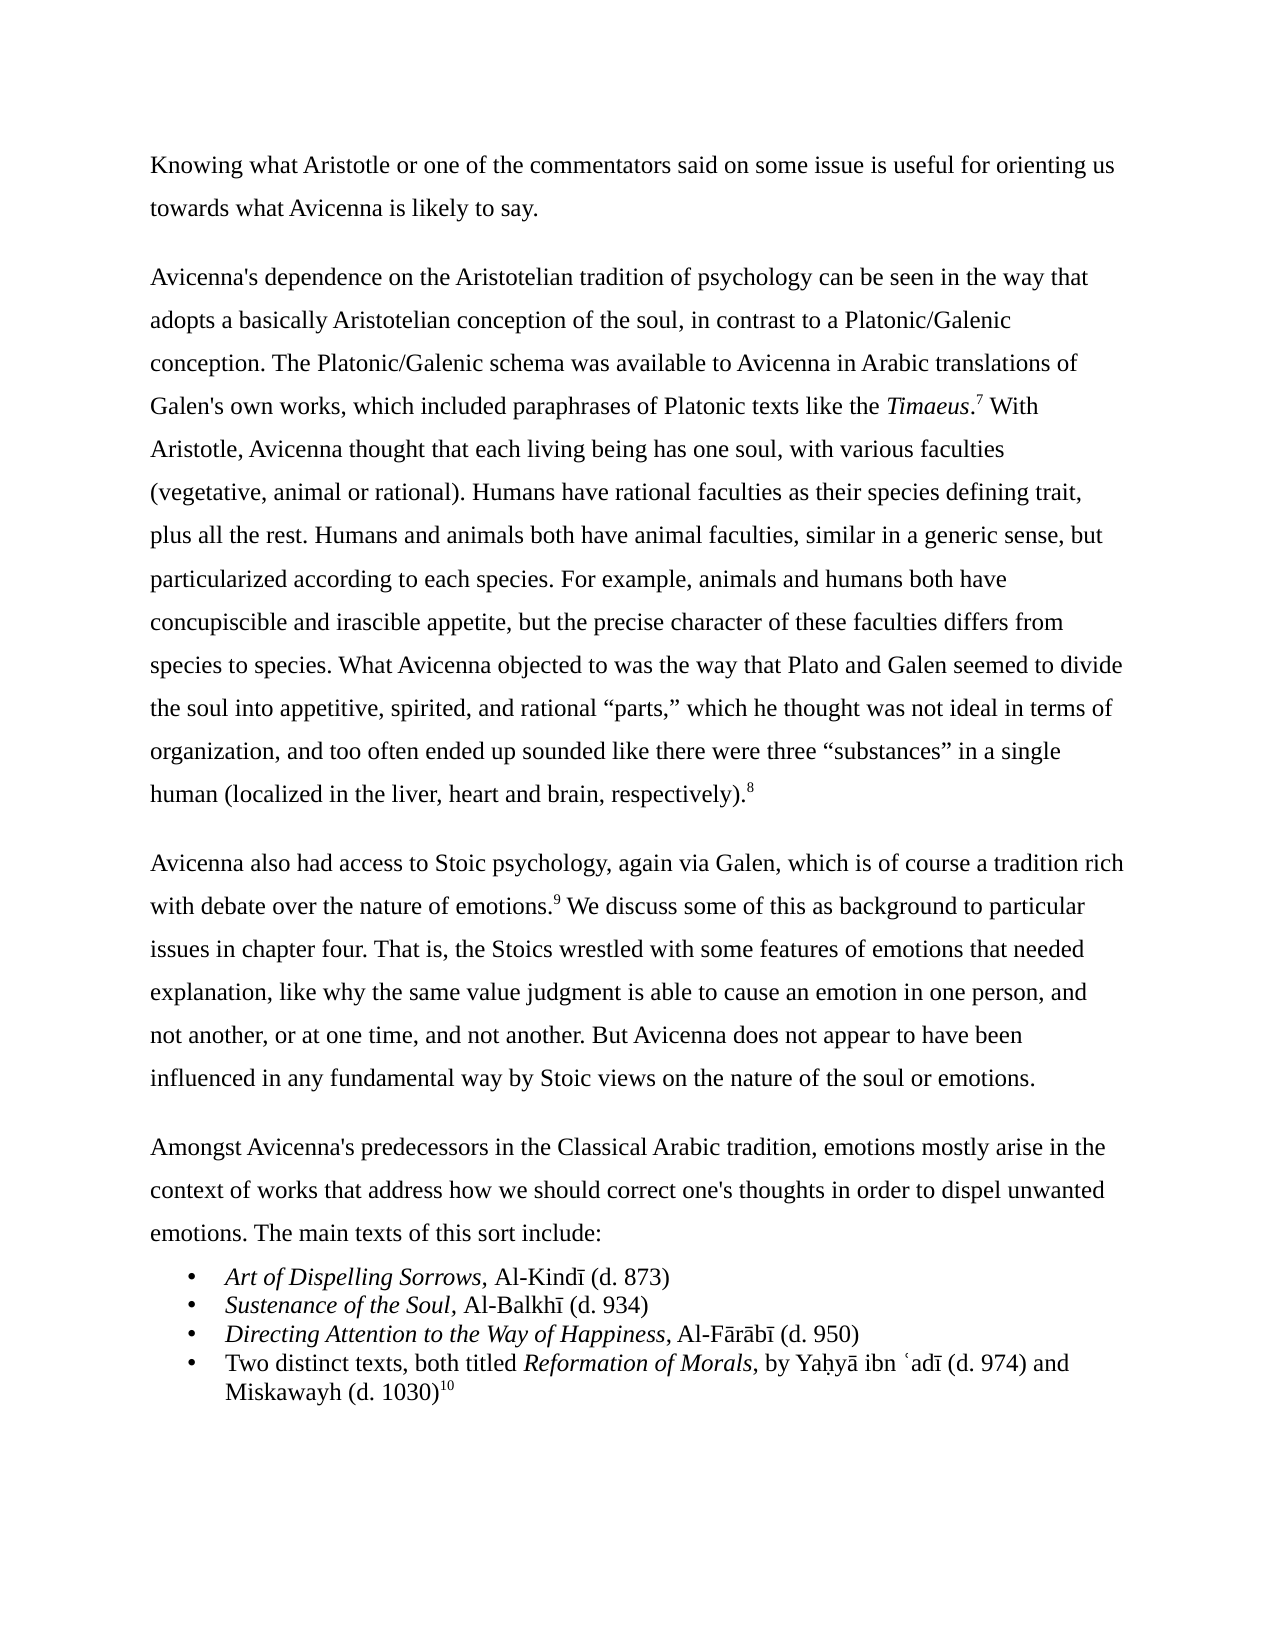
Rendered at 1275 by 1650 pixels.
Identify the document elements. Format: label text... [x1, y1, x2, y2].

text Avicenna also had access to Stoic psychology, again via Galen, which is of course a tradition rich with debate over the nature of emotions. We discuss some of this as background to particular issues in chapter four. That is, the Stoics wrestled with some features of emotions that needed explanation, like why the same value judgment is able to cause an emotion in one person, and not another, or at one time, and not another. But Avicenna does not appear to have been influenced in any fundamental way by Stoic views on the nature of the soul or emotions. [150, 848, 1125, 1092]
list Art of Dispelling Sorrows, Al-Kindī (d. 873) [187, 1262, 1125, 1290]
text Amongst Avicenna's predecessors in the Classical Arabic tradition, emotions mostly arise in the context of works that address how we should correct one's thoughts in order to dispel unwanted emotions. The main texts of this sort include: [150, 1132, 1125, 1247]
list Sustenance of the Soul, Al-Balkhī (d. 934) [187, 1290, 1125, 1319]
list Directing Attention to the Way of Happiness, Al-Fārābī (d. 950) [187, 1319, 1125, 1348]
text Knowing what Aristotle or one of the commentators said on some issue is useful for orienting us towards what Avicenna is likely to say. [150, 150, 1125, 222]
text Avicenna's dependence on the Aristotelian tradition of psychology can be seen in the way that adopts a basically Aristotelian conception of the soul, in contrast to a Platonic/Galenic conception. The Platonic/Galenic schema was available to Avicenna in Arabic translations of Galen's own works, which included paraphrases of Platonic texts like the Timaeus. With Aristotle, Avicenna thought that each living being has one soul, with various faculties (vegetative, animal or rational). Humans have rational faculties as their species defining trait, plus all the rest. Humans and animals both have animal faculties, similar in a generic sense, but particularized according to each species. For example, animals and humans both have concupiscible and irascible appetite, but the precise character of these faculties differs from species to species. What Avicenna objected to was the way that Plato and Galen seemed to divide the soul into appetitive, spirited, and rational “parts,” which he thought was not ideal in terms of organization, and too often ended up sounded like there were three “substances” in a single human (localized in the liver, heart and brain, respectively). [150, 262, 1125, 808]
list Two distinct texts, both titled Reformation of Morals, by Yaḥyā ibn ʿadī (d. 974) and Miskawayh (d. 1030) [187, 1348, 1125, 1405]
